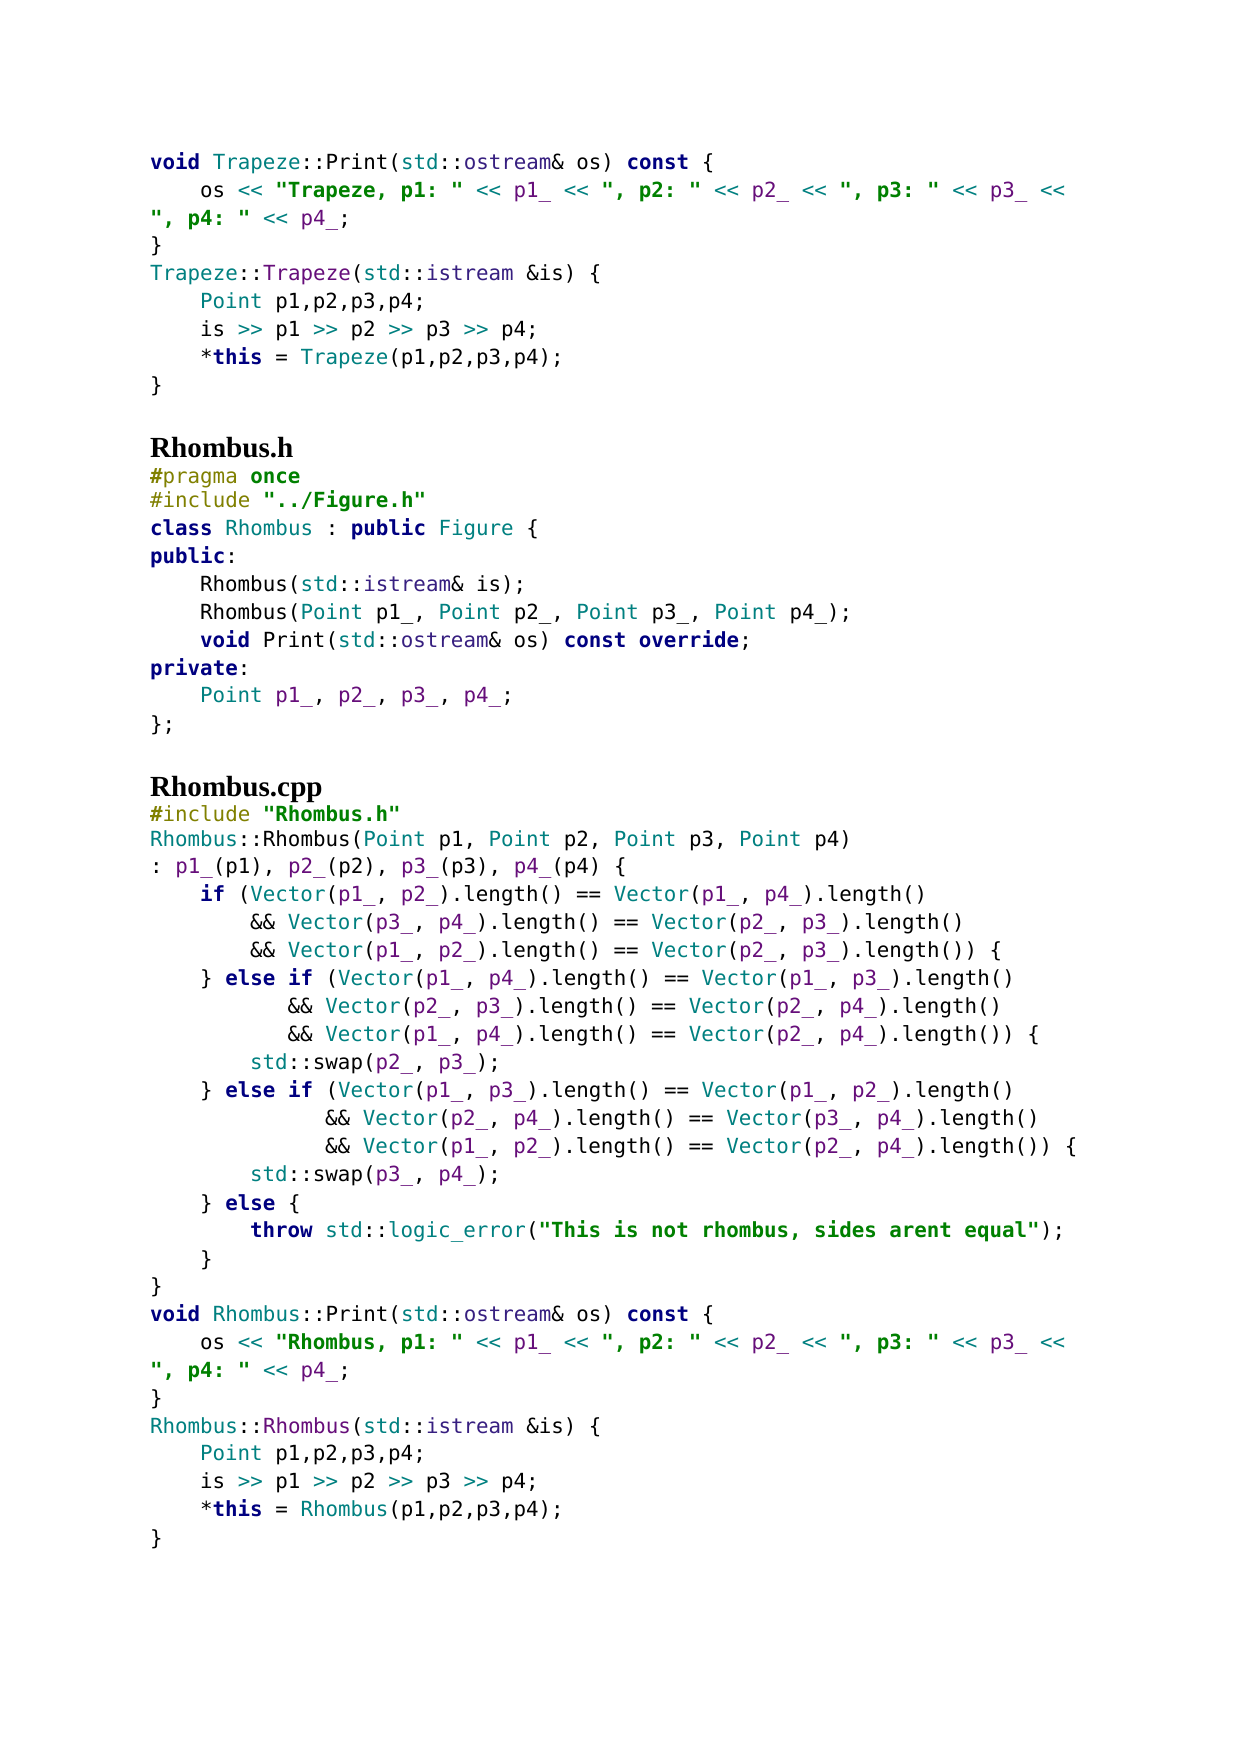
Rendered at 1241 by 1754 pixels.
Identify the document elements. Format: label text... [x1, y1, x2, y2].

text is >> p1 >> p2 >> p3 >> p4; [150, 1469, 1090, 1494]
text Rhombus.h [150, 430, 1090, 464]
text } else if (Vector(p1_, p4_).length() == Vector(p1_, p3_).length() [150, 966, 1090, 991]
text Rhombus(std::istream& is); [150, 572, 1090, 596]
text } [150, 373, 1090, 397]
text Rhombus.cpp [150, 769, 1090, 802]
text && Vector(p1_, p2_).length() == Vector(p2_, p3_).length()) { [150, 938, 1090, 963]
text void Trapeze::Print(std::ostream& os) const { [150, 150, 1090, 174]
text std::swap(p2_, p3_); [150, 1050, 1090, 1075]
text } [150, 1386, 1090, 1410]
text #include "../Figure.h" [150, 488, 1090, 512]
text class Rhombus : public Figure { [150, 516, 1090, 540]
text os << "Trapeze, p1: " << p1_ << ", p2: " << p2_ << ", p3: " << p3_ << ", p4: " << p4_; [150, 178, 1090, 230]
text : p1_(p1), p2_(p2), p3_(p3), p4_(p4) { [150, 854, 1090, 879]
text Rhombus::Rhombus(Point p1, Point p2, Point p3, Point p4) [150, 827, 1090, 851]
text private: [150, 656, 1090, 680]
text throw std::logic_error("This is not rhombus, sides arent equal"); [150, 1218, 1090, 1243]
text void Print(std::ostream& os) const override; [150, 628, 1090, 652]
text *this = Rhombus(p1,p2,p3,p4); [150, 1497, 1090, 1522]
text #pragma once [150, 464, 1090, 488]
text Point p1_, p2_, p3_, p4_; [150, 683, 1090, 708]
text void Rhombus::Print(std::ostream& os) const { [150, 1302, 1090, 1327]
text } [150, 233, 1090, 258]
text } else if (Vector(p1_, p3_).length() == Vector(p1_, p2_).length() [150, 1078, 1090, 1103]
text Point p1,p2,p3,p4; [150, 289, 1090, 313]
text }; [150, 712, 1090, 736]
text Rhombus::Rhombus(std::istream &is) { [150, 1414, 1090, 1438]
text } else { [150, 1191, 1090, 1215]
text } [150, 1526, 1090, 1550]
text *this = Trapeze(p1,p2,p3,p4); [150, 345, 1090, 369]
text Trapeze::Trapeze(std::istream &is) { [150, 261, 1090, 286]
text Rhombus(Point p1_, Point p2_, Point p3_, Point p4_); [150, 600, 1090, 624]
text is >> p1 >> p2 >> p3 >> p4; [150, 317, 1090, 341]
text && Vector(p1_, p2_).length() == Vector(p2_, p4_).length()) { [150, 1134, 1090, 1159]
text Point p1,p2,p3,p4; [150, 1441, 1090, 1466]
text public: [150, 544, 1090, 568]
text && Vector(p1_, p4_).length() == Vector(p2_, p4_).length()) { [150, 1022, 1090, 1047]
text && Vector(p2_, p3_).length() == Vector(p2_, p4_).length() [150, 994, 1090, 1019]
text #include "Rhombus.h" [150, 802, 1090, 827]
text && Vector(p3_, p4_).length() == Vector(p2_, p3_).length() [150, 910, 1090, 934]
text os << "Rhombus, p1: " << p1_ << ", p2: " << p2_ << ", p3: " << p3_ << ", p4: " << p4_; [150, 1330, 1090, 1382]
text } [150, 1274, 1090, 1299]
text std::swap(p3_, p4_); [150, 1162, 1090, 1187]
text } [150, 1247, 1090, 1271]
text && Vector(p2_, p4_).length() == Vector(p3_, p4_).length() [150, 1106, 1090, 1131]
text if (Vector(p1_, p2_).length() == Vector(p1_, p4_).length() [150, 882, 1090, 907]
